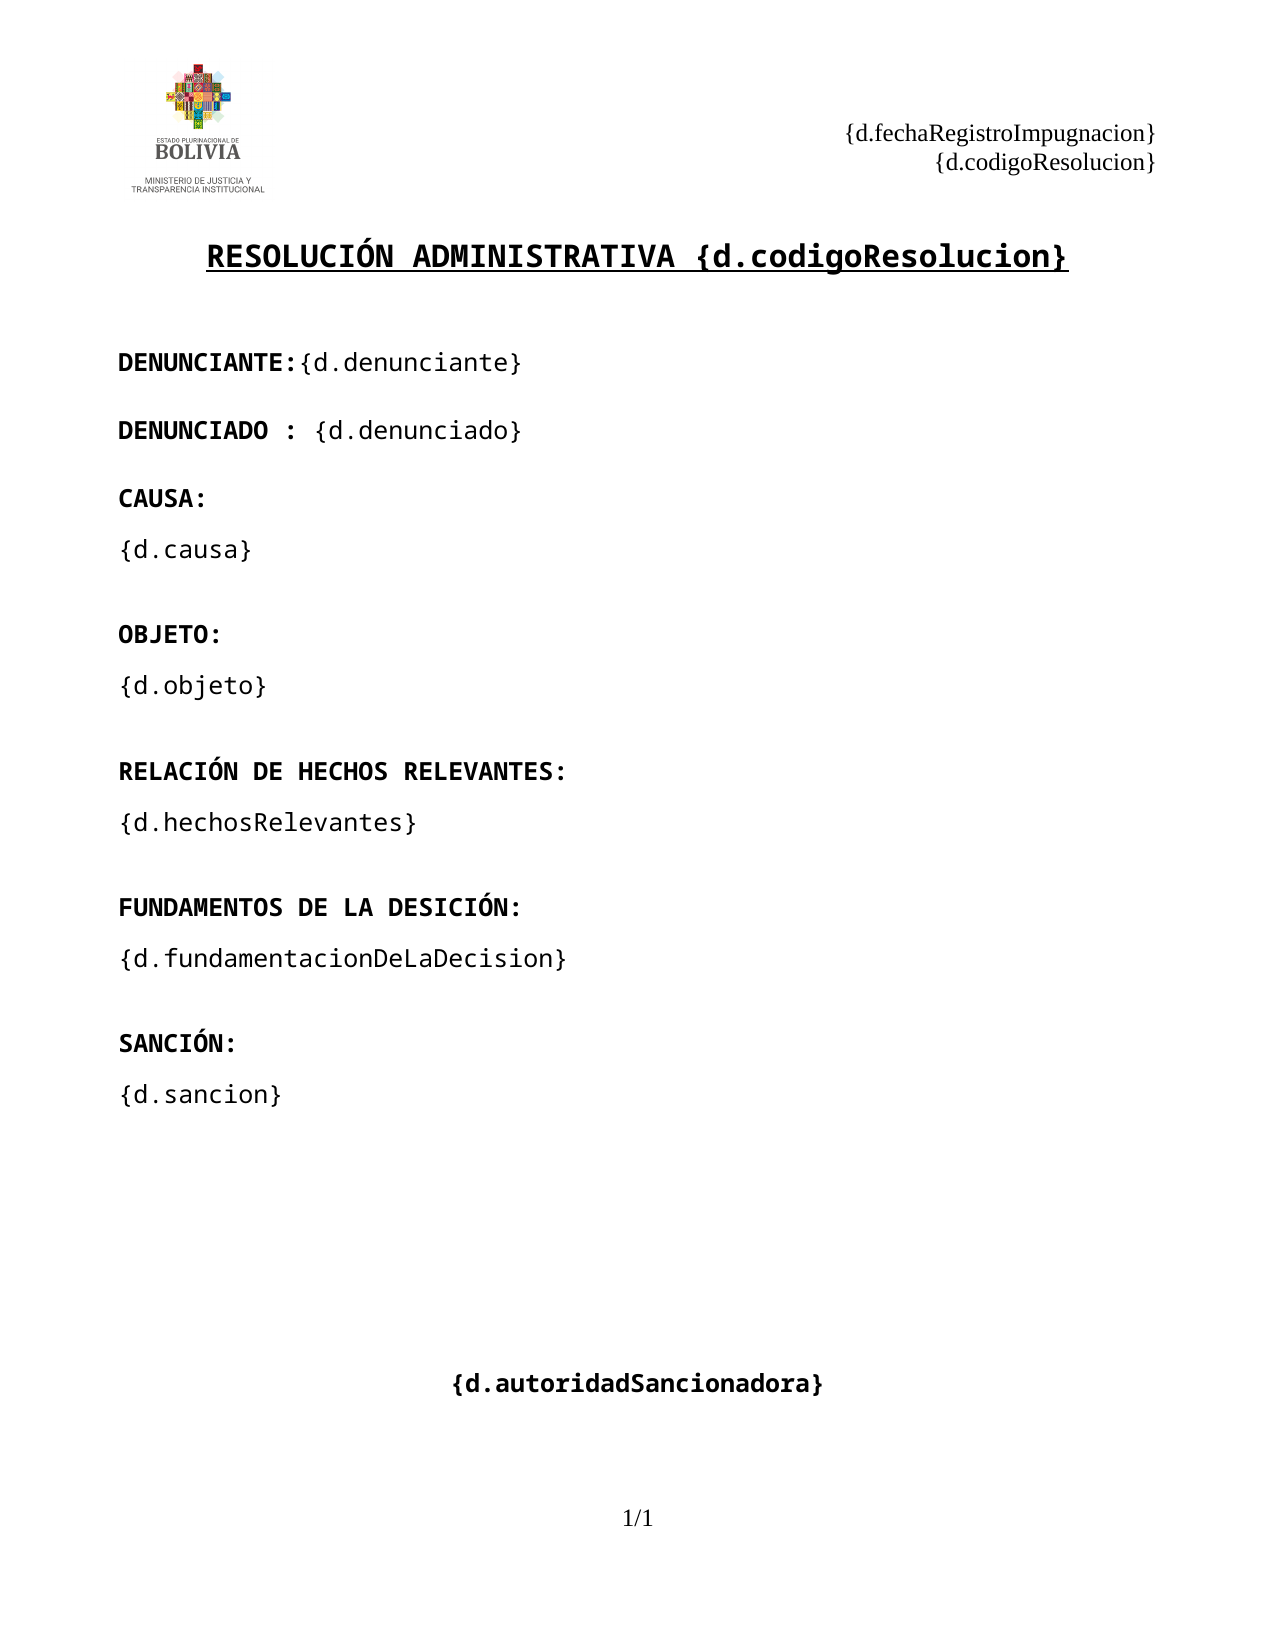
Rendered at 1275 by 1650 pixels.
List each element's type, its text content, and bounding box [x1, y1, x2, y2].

text RELACIÓN DE HECHOS RELEVANTES: [118, 753, 1157, 787]
text {d.hechosRelevantes} [118, 804, 1157, 838]
text CAUSA: [118, 481, 1157, 515]
text FUNDAMENTOS DE LA DESICIÓN: [118, 889, 1157, 923]
text DENUNCIADO : {d.denunciado} [118, 413, 1157, 447]
text {d.causa} [118, 532, 1157, 566]
text OBJETO: [118, 617, 1157, 651]
text {d.sancion} [118, 1076, 1157, 1111]
text {d.autoridadSancionadora} [118, 1366, 1157, 1400]
text DENUNCIANTE:{d.denunciante} [118, 344, 1157, 379]
picture [123, 58, 275, 202]
text RESOLUCIÓN ADMINISTRATIVA {d.codigoResolucion} [118, 234, 1157, 276]
text SANCIÓN: [118, 1025, 1157, 1059]
text {d.objeto} [118, 668, 1157, 702]
text {d.fundamentacionDeLaDecision} [118, 940, 1157, 974]
